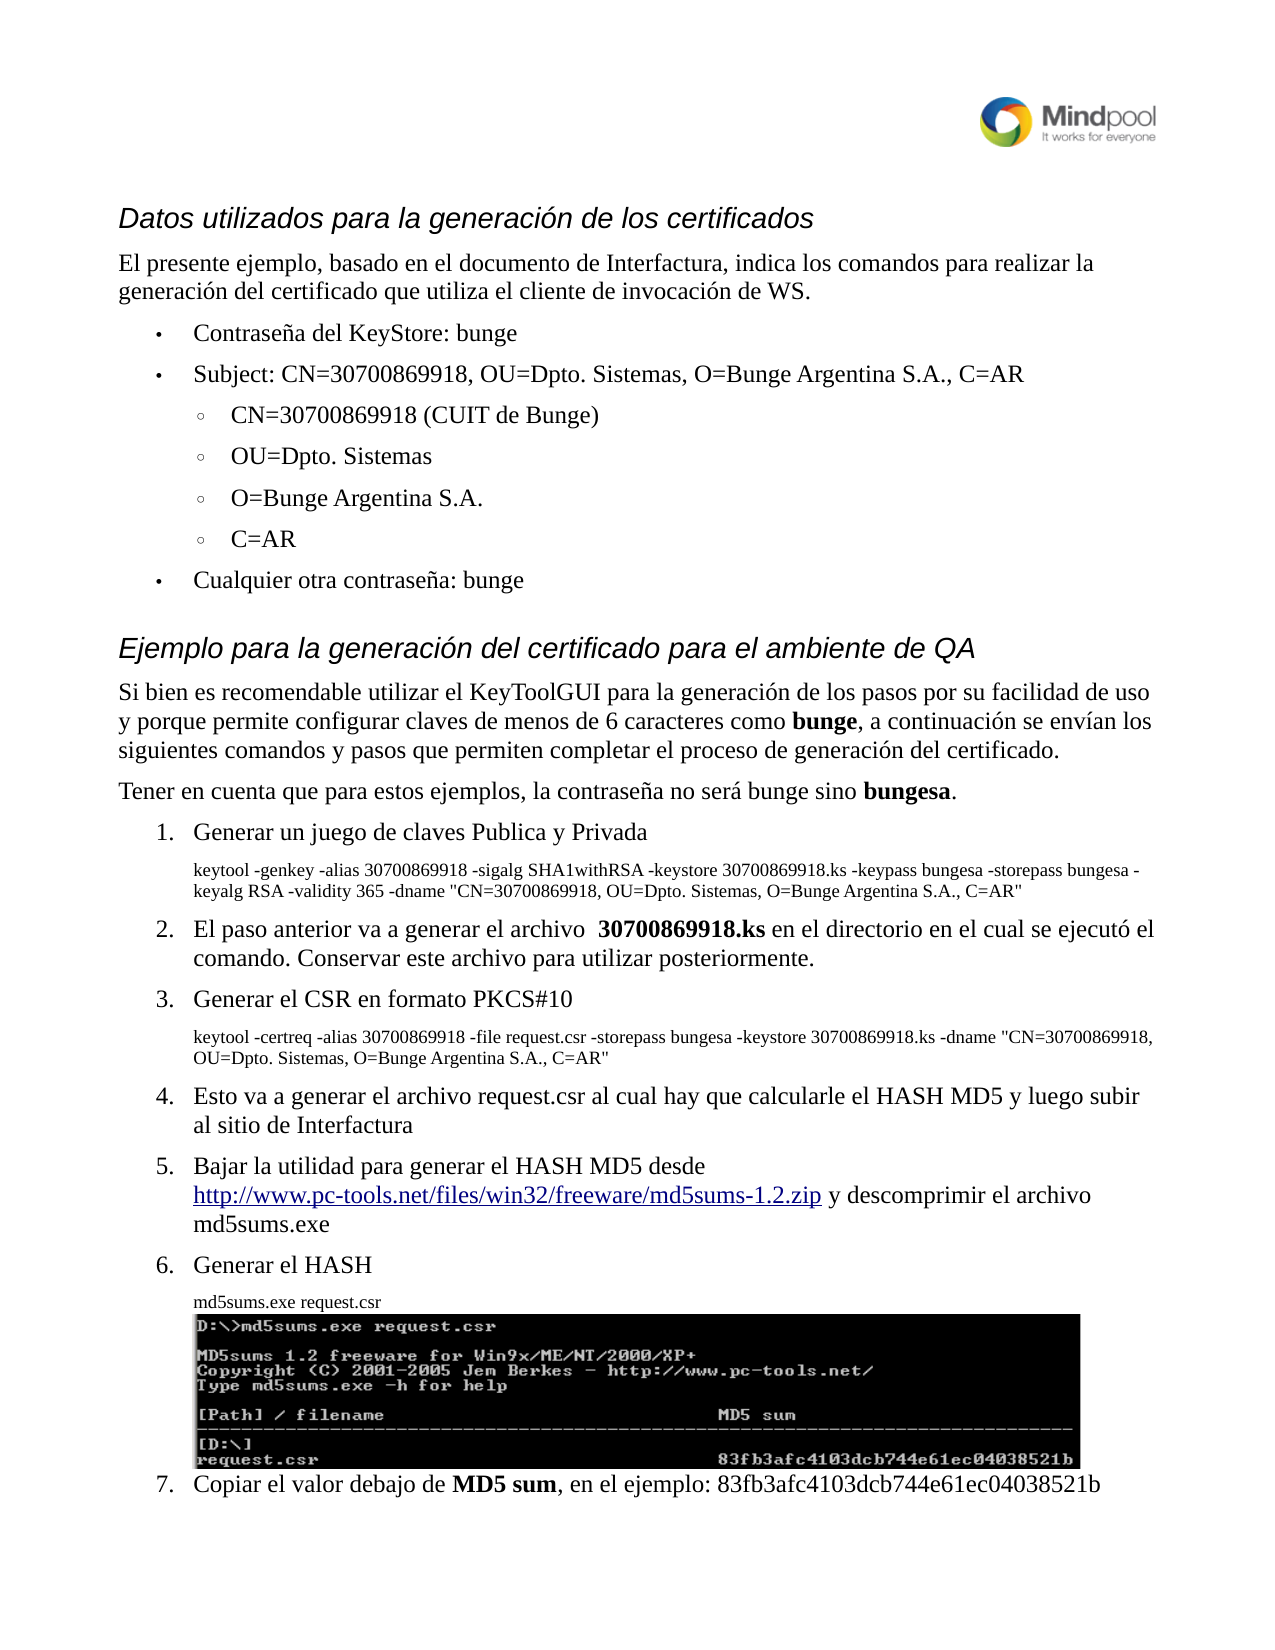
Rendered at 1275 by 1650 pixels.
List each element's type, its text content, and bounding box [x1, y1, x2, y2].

list Esto va a generar el archivo request.csr al cual hay que calcularle el HASH MD5 y luego subir al sitio de Interfactura [156, 1081, 1157, 1139]
list OU=Dpto. Sistemas [193, 441, 1157, 470]
subtitle Datos utilizados para la generación de los certificados [118, 202, 1157, 235]
list C=AR [193, 524, 1157, 553]
list El paso anterior va a generar el archivo 30700869918.ks en el directorio en el cual se ejecutó el comando. Conservar este archivo para utilizar posteriormente. [156, 914, 1157, 972]
list Generar el HASH [156, 1250, 1157, 1279]
picture [980, 97, 1156, 147]
list Cualquier otra contraseña: bunge [156, 565, 1157, 594]
list Generar el CSR en formato PKCS#10 [156, 984, 1157, 1013]
list O=Bunge Argentina S.A. [193, 483, 1157, 511]
list md5sums.exe request.csr [156, 1291, 1157, 1313]
list keytool -certreq -alias 30700869918 -file request.csr -storepass bungesa -keystore 30700869918.ks -dname "CN=30700869918, OU=Dpto. Sistemas, O=Bunge Argentina S.A., C=AR" [156, 1026, 1157, 1069]
list Copiar el valor debajo de MD5 sum, en el ejemplo: 83fb3afc4103dcb744e61ec04038521b [156, 1325, 1157, 1497]
list Contraseña del KeyStore: bunge [156, 318, 1157, 346]
text Si bien es recomendable utilizar el KeyToolGUI para la generación de los pasos por su facilidad de uso y porque permite configurar claves de menos de 6 caracteres como bunge, a continuación se envían los siguientes comandos y pasos que permiten completar el proceso de generación del certificado. [118, 677, 1157, 764]
list keytool -genkey -alias 30700869918 -sigalg SHA1withRSA -keystore 30700869918.ks -keypass bungesa -storepass bungesa -keyalg RSA -validity 365 -dname "CN=30700869918, OU=Dpto. Sistemas, O=Bunge Argentina S.A., C=AR" [156, 859, 1157, 902]
text Tener en cuenta que para estos ejemplos, la contraseña no será bunge sino bungesa. [118, 776, 1157, 805]
list Subject: CN=30700869918, OU=Dpto. Sistemas, O=Bunge Argentina S.A., C=AR [156, 359, 1157, 388]
subtitle Ejemplo para la generación del certificado para el ambiente de QA [118, 631, 1157, 665]
list Generar un juego de claves Publica y Privada [156, 817, 1157, 846]
text El presente ejemplo, basado en el documento de Interfactura, indica los comandos para realizar la generación del certificado que utiliza el cliente de invocación de WS. [118, 248, 1157, 305]
list CN=30700869918 (CUIT de Bunge) [193, 400, 1157, 429]
list Bajar la utilidad para generar el HASH MD5 desde http://www.pc-tools.net/files/win32/freeware/md5sums-1.2.zip y descomprimir el archivo md5sums.exe [156, 1151, 1157, 1237]
